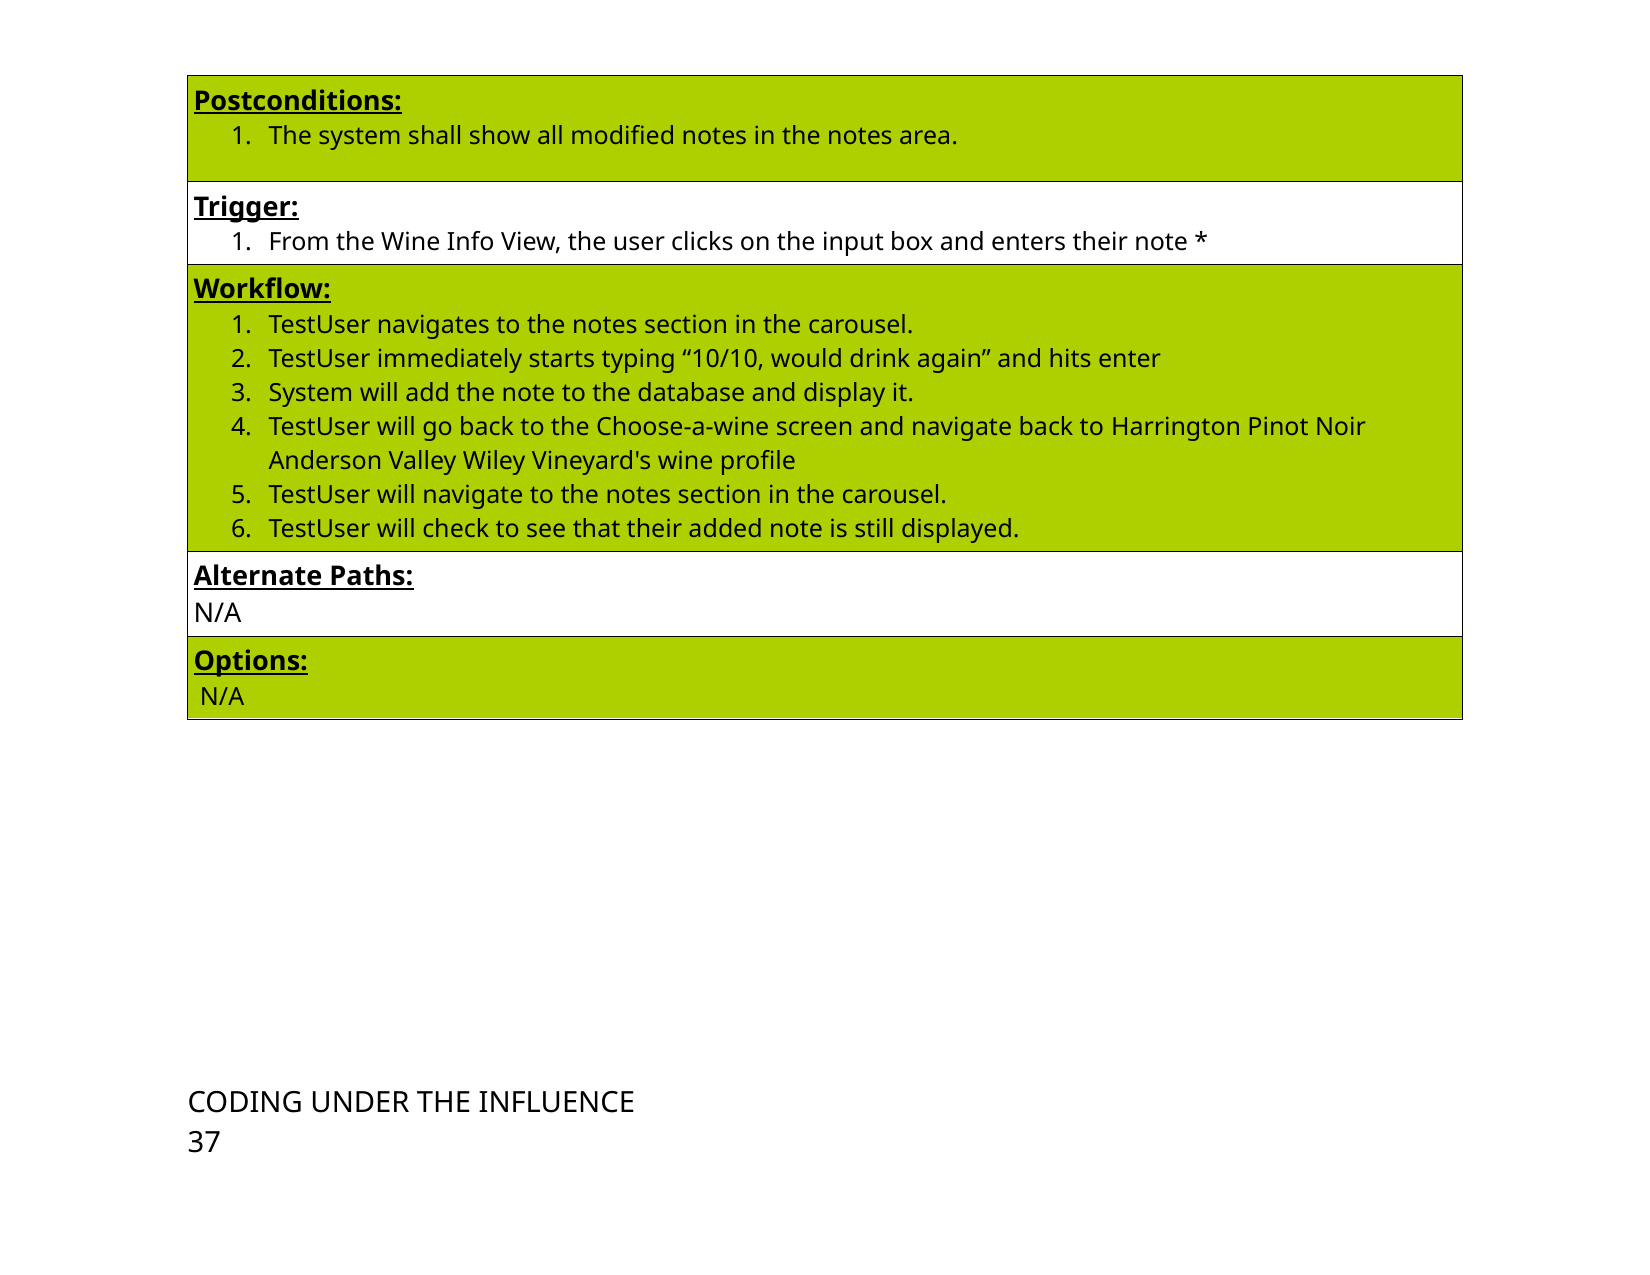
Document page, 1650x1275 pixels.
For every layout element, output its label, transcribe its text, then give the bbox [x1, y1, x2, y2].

table_cell Workflow: TestUser navigates to the notes section in the carousel. TestUser immediately starts typing “10/10, would drink again” and hits enter System will add the note to the database and display it. TestUser will go back to the Choose-a-wine screen and navigate back to Harrington Pinot Noir Anderson Valley Wiley Vineyard's wine profile TestUser will navigate to the notes section in the carousel. TestUser will check to see that their added note is still displayed. [188, 265, 1462, 551]
table_cell Postconditions: The system shall show all modified notes in the notes area. [188, 76, 1462, 181]
table_cell Alternate Paths: N/A [188, 552, 1462, 636]
table_cell Options: N/A [188, 637, 1462, 718]
table_cell Trigger: From the Wine Info View, the user clicks on the input box and enters their note * [188, 182, 1462, 264]
